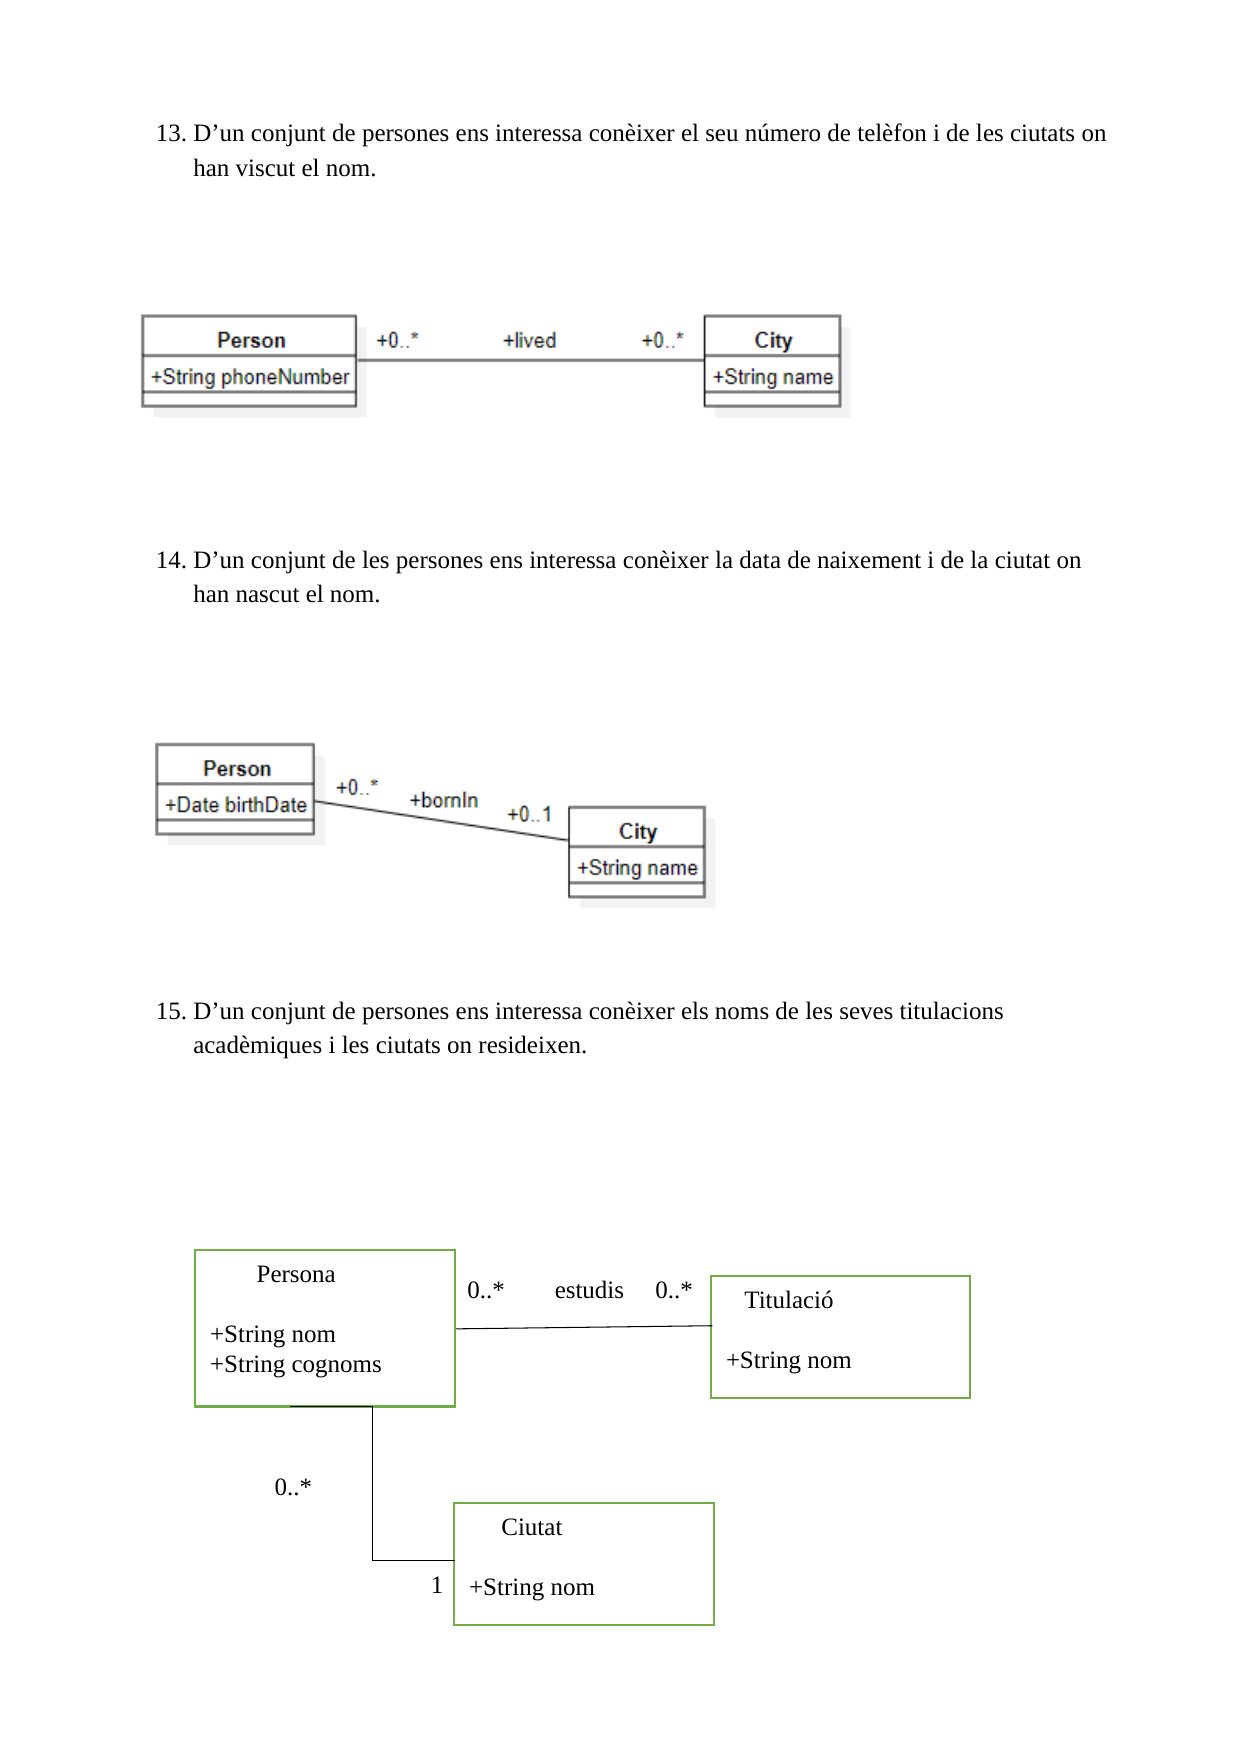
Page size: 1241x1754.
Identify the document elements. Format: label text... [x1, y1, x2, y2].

text 0..* [193, 1472, 372, 1501]
list D’un conjunt de les persones ens interessa conèixer la data de naixement i de la ciutat on han nascut el nom. [156, 545, 1122, 608]
list D’un conjunt de persones ens interessa conèixer el seu número de telèfon i de les ciutats on han viscut el nom. [156, 118, 1122, 181]
text [373, 1472, 1122, 1501]
list D’un conjunt de persones ens interessa conèixer els noms de les seves titulacions acadèmiques i les ciutats on resideixen. [156, 996, 1122, 1059]
text [971, 1276, 1122, 1304]
text 0..* estudis 0..* [456, 1276, 710, 1304]
text 1 [193, 1570, 453, 1599]
text [715, 1570, 1122, 1599]
